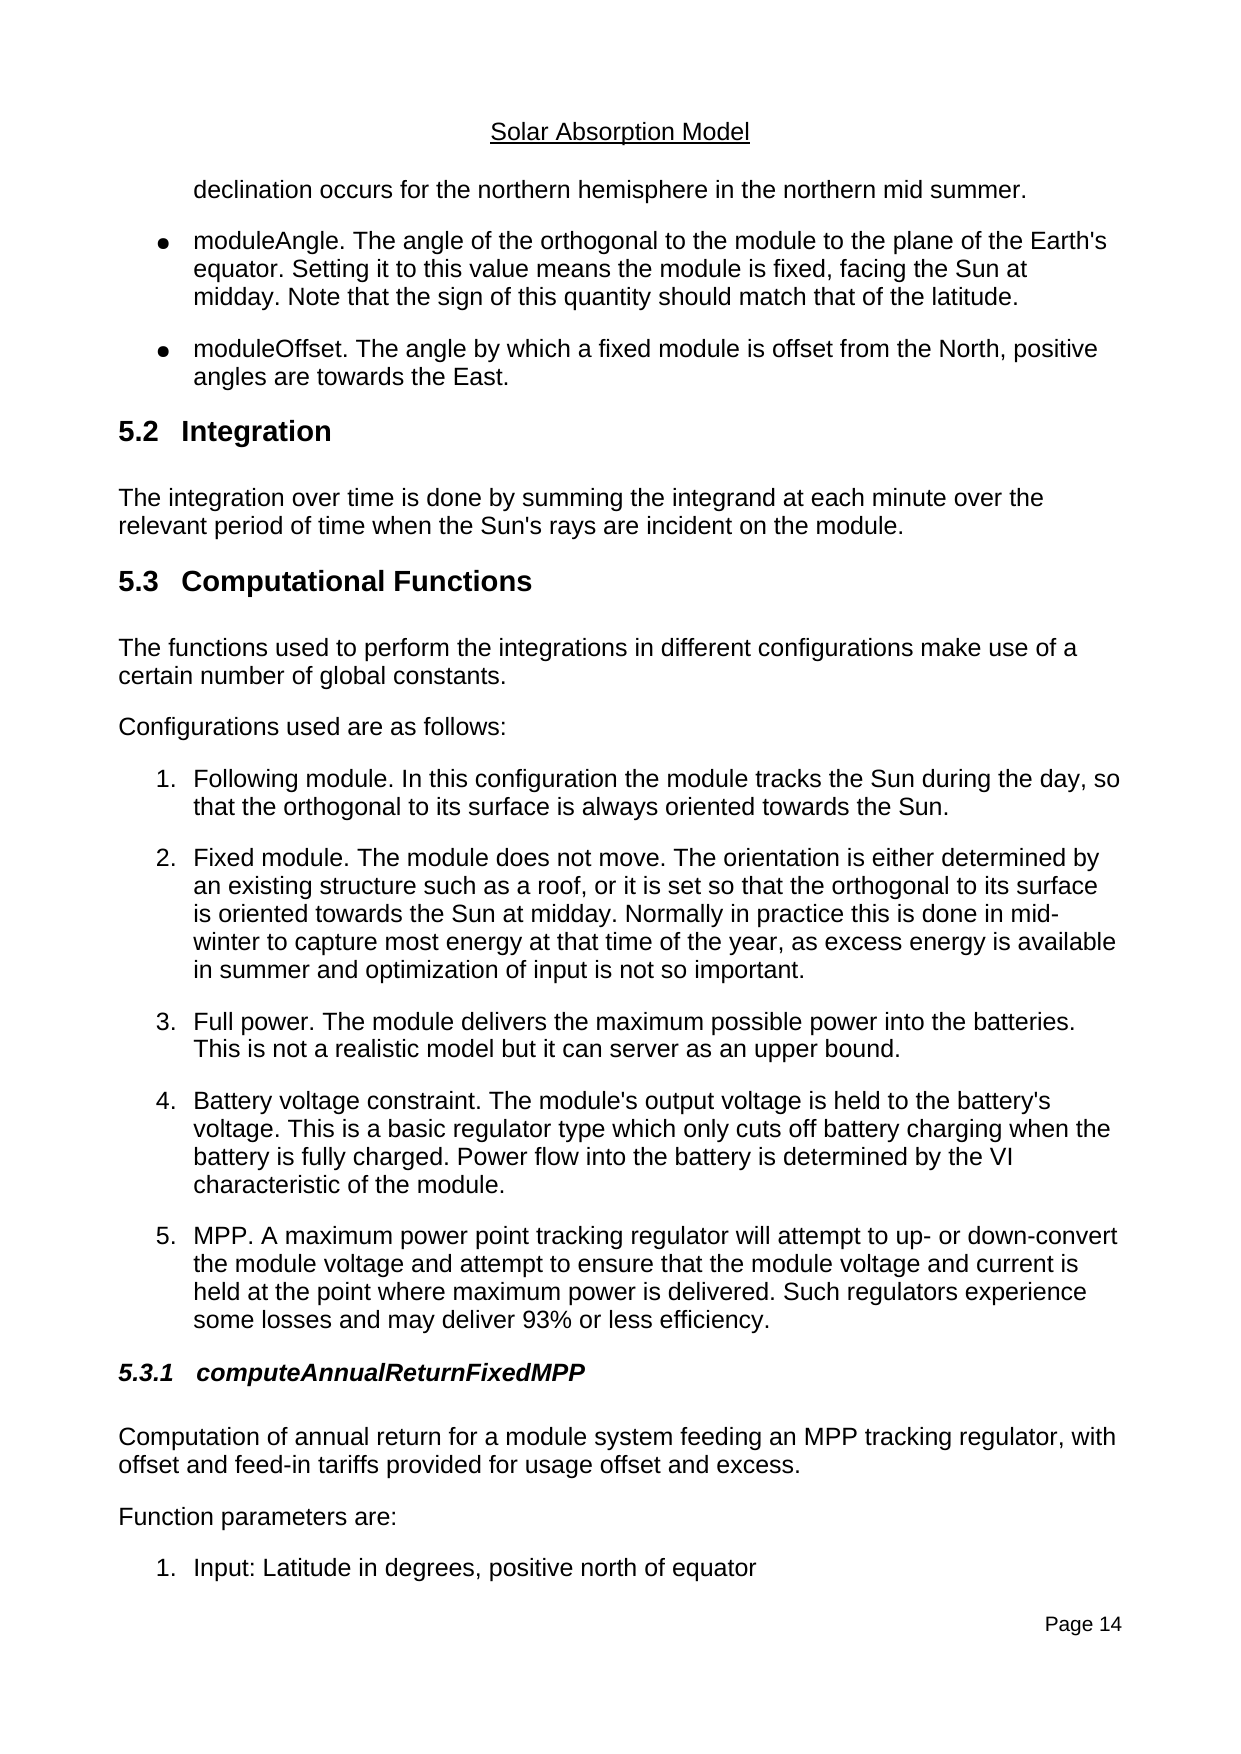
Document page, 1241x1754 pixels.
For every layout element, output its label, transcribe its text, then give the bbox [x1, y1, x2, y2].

subtitle Computational Functions [118, 565, 1122, 597]
list Following module. In this configuration the module tracks the Sun during the day, so that the orthogonal to its surface is always oriented towards the Sun. [156, 765, 1122, 821]
text Configurations used are as follows: [118, 713, 1122, 741]
list Full power. The module delivers the maximum possible power into the batteries. This is not a realistic model but it can server as an upper bound. [156, 1007, 1122, 1063]
text The integration over time is done by summing the integrand at each minute over the relevant period of time when the Sun's rays are incident on the module. [118, 484, 1122, 540]
subtitle computeAnnualReturnFixedMPP [118, 1359, 1122, 1387]
list Fixed module. The module does not move. The orientation is either determined by an existing structure such as a roof, or it is set so that the orthogonal to its surface is oriented towards the Sun at midday. Normally in practice this is done in mid-winter to capture most energy at that time of the year, as excess energy is available in summer and optimization of input is not so important. [156, 844, 1122, 984]
list declination occurs for the northern hemisphere in the northern mid summer. [156, 176, 1122, 203]
text Function parameters are: [118, 1502, 1122, 1530]
text Computation of annual return for a module system feeding an MPP tracking regulator, with offset and feed-in tariffs provided for usage offset and excess. [118, 1423, 1122, 1479]
list Battery voltage constraint. The module's output voltage is held to the battery's voltage. This is a basic regulator type which only cuts off battery charging when the battery is fully charged. Power flow into the battery is determined by the VI characteristic of the module. [156, 1087, 1122, 1198]
list moduleOffset. The angle by which a fixed module is offset from the North, positive angles are towards the East. [156, 334, 1122, 390]
text The functions used to perform the integrations in different configurations make use of a certain number of global constants. [118, 634, 1122, 689]
list MPP. A maximum power point tracking regulator will attempt to up- or down-convert the module voltage and attempt to ensure that the module voltage and current is held at the point where maximum power is delivered. Such regulators experience some losses and may deliver 93% or less efficiency. [156, 1222, 1122, 1334]
list Input: Latitude in degrees, positive north of equator [156, 1554, 1122, 1582]
list moduleAngle. The angle of the orthogonal to the module to the plane of the Earth's equator. Setting it to this value means the module is fixed, facing the Sun at midday. Note that the sign of this quantity should match that of the latitude. [156, 227, 1122, 311]
subtitle Integration [118, 415, 1122, 448]
